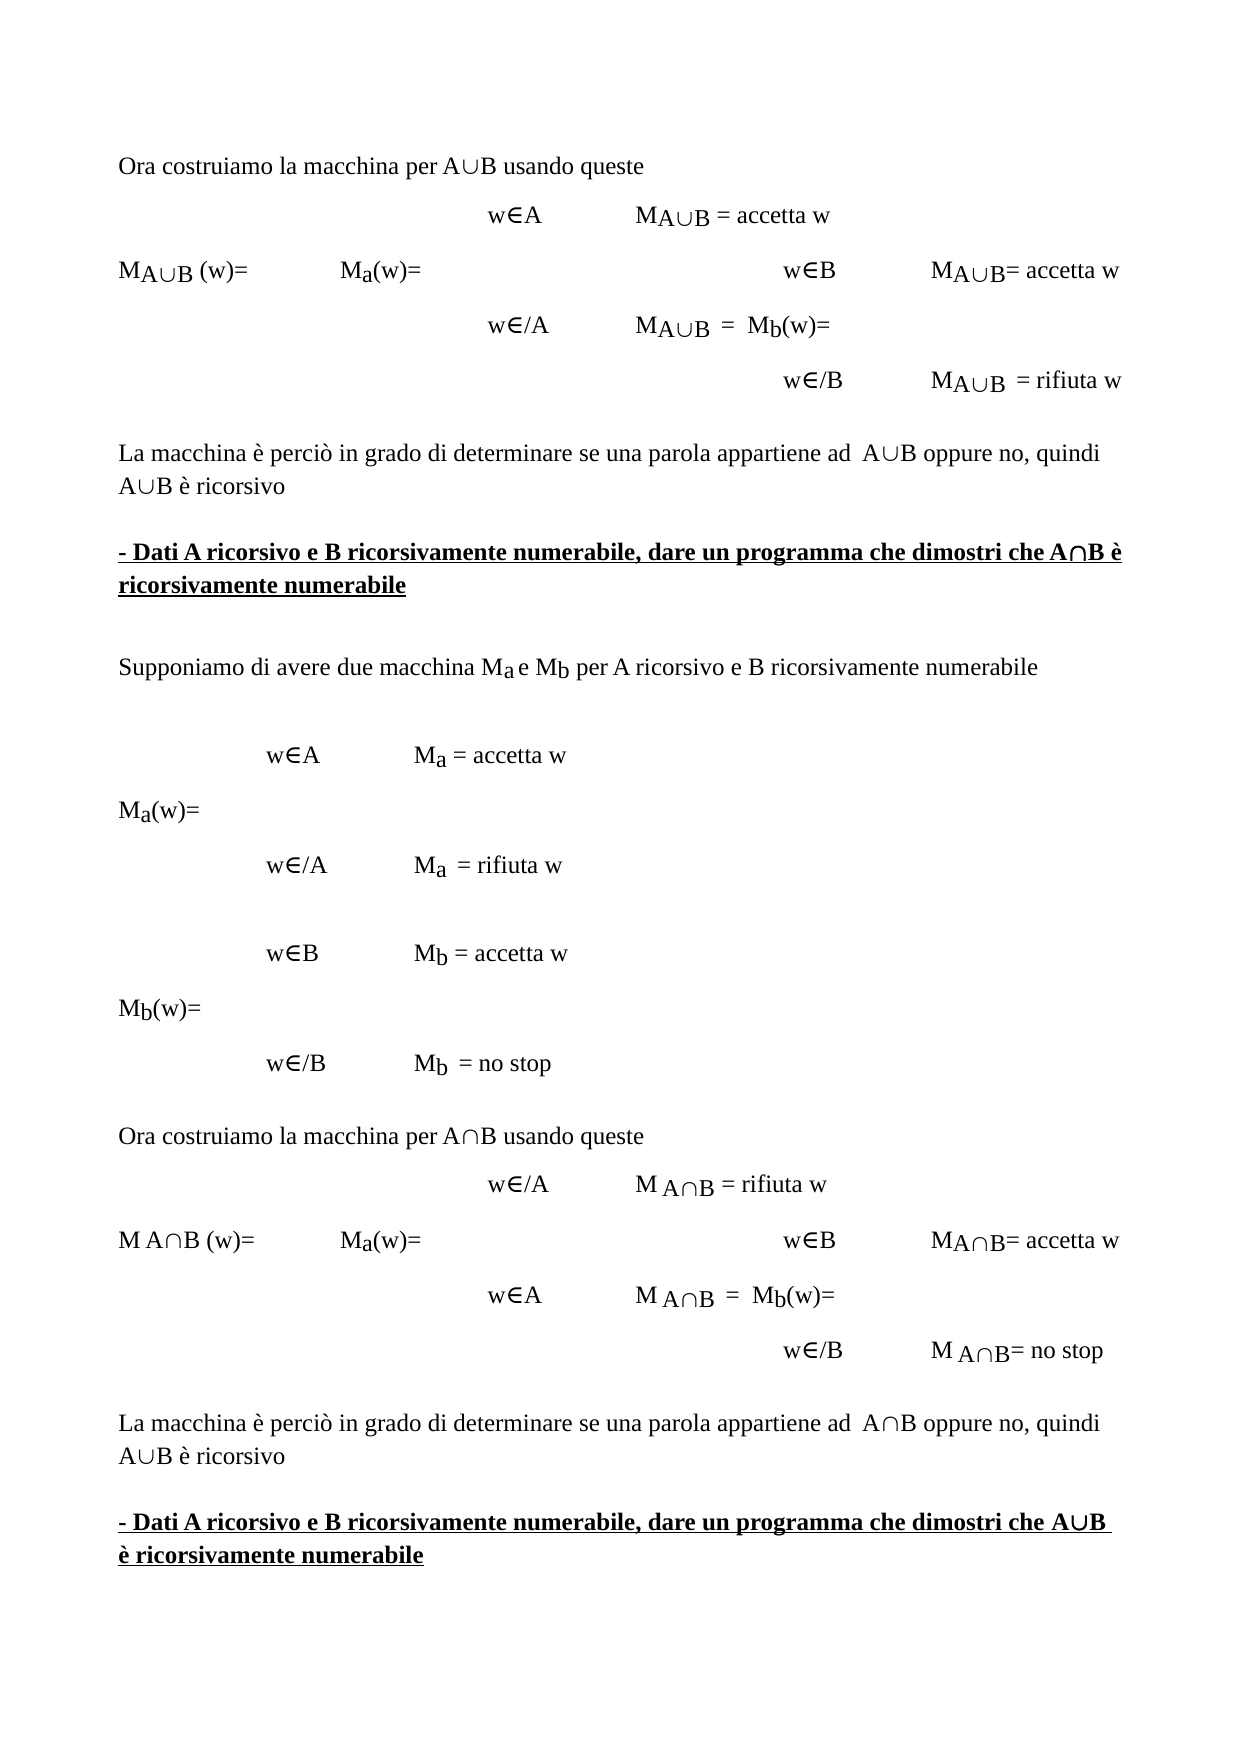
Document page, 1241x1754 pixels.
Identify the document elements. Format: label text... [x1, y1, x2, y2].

list w∈/A M AB = rifiuta w [118, 1154, 1122, 1202]
list La macchina è perciò in grado di determinare se una parola appartiene ad AB oppure no, quindi AB è ricorsivo [118, 1408, 1122, 1469]
list ricorsivamente numerabile [118, 563, 1122, 599]
list La macchina è perciò in grado di determinare se una parola appartiene ad AB oppure no, quindi AB è ricorsivo [118, 438, 1122, 500]
list Ora costruiamo la macchina per AB usando queste [118, 151, 1122, 180]
list MAB (w)= Ma(w)= w∈B MAB= accetta w [118, 239, 1122, 287]
list w∈A MAB = accetta w [118, 184, 1122, 232]
list Ora costruiamo la macchina per AB usando queste [118, 1121, 1122, 1150]
list Supponiamo di avere due macchina Ma e Mb per A ricorsivo e B ricorsivamente numerabile [118, 636, 1122, 684]
list w∈B Mb = accetta w [118, 923, 1122, 971]
list w∈/A MAB = Mb(w)= [118, 294, 1122, 343]
list w∈/B M AB= no stop [118, 1319, 1122, 1368]
list w∈/B MAB = rifiuta w [118, 350, 1122, 398]
list w∈A M AB = Mb(w)= [118, 1264, 1122, 1312]
list - Dati A ricorsivo e B ricorsivamente numerabile, dare un programma che dimostri che AB è [118, 537, 1122, 562]
list Mb(w)= [118, 978, 1122, 1026]
list w∈/A Ma = rifiuta w [118, 834, 1122, 882]
list w∈A Ma = accetta w [118, 724, 1122, 772]
list Ma(w)= [118, 779, 1122, 827]
list M AB (w)= Ma(w)= w∈B MAB= accetta w [118, 1209, 1122, 1257]
list - Dati A ricorsivo e B ricorsivamente numerabile, dare un programma che dimostri che AB è ricorsivamente numerabile [118, 1507, 1122, 1569]
list w∈/B Mb = no stop [118, 1033, 1122, 1081]
